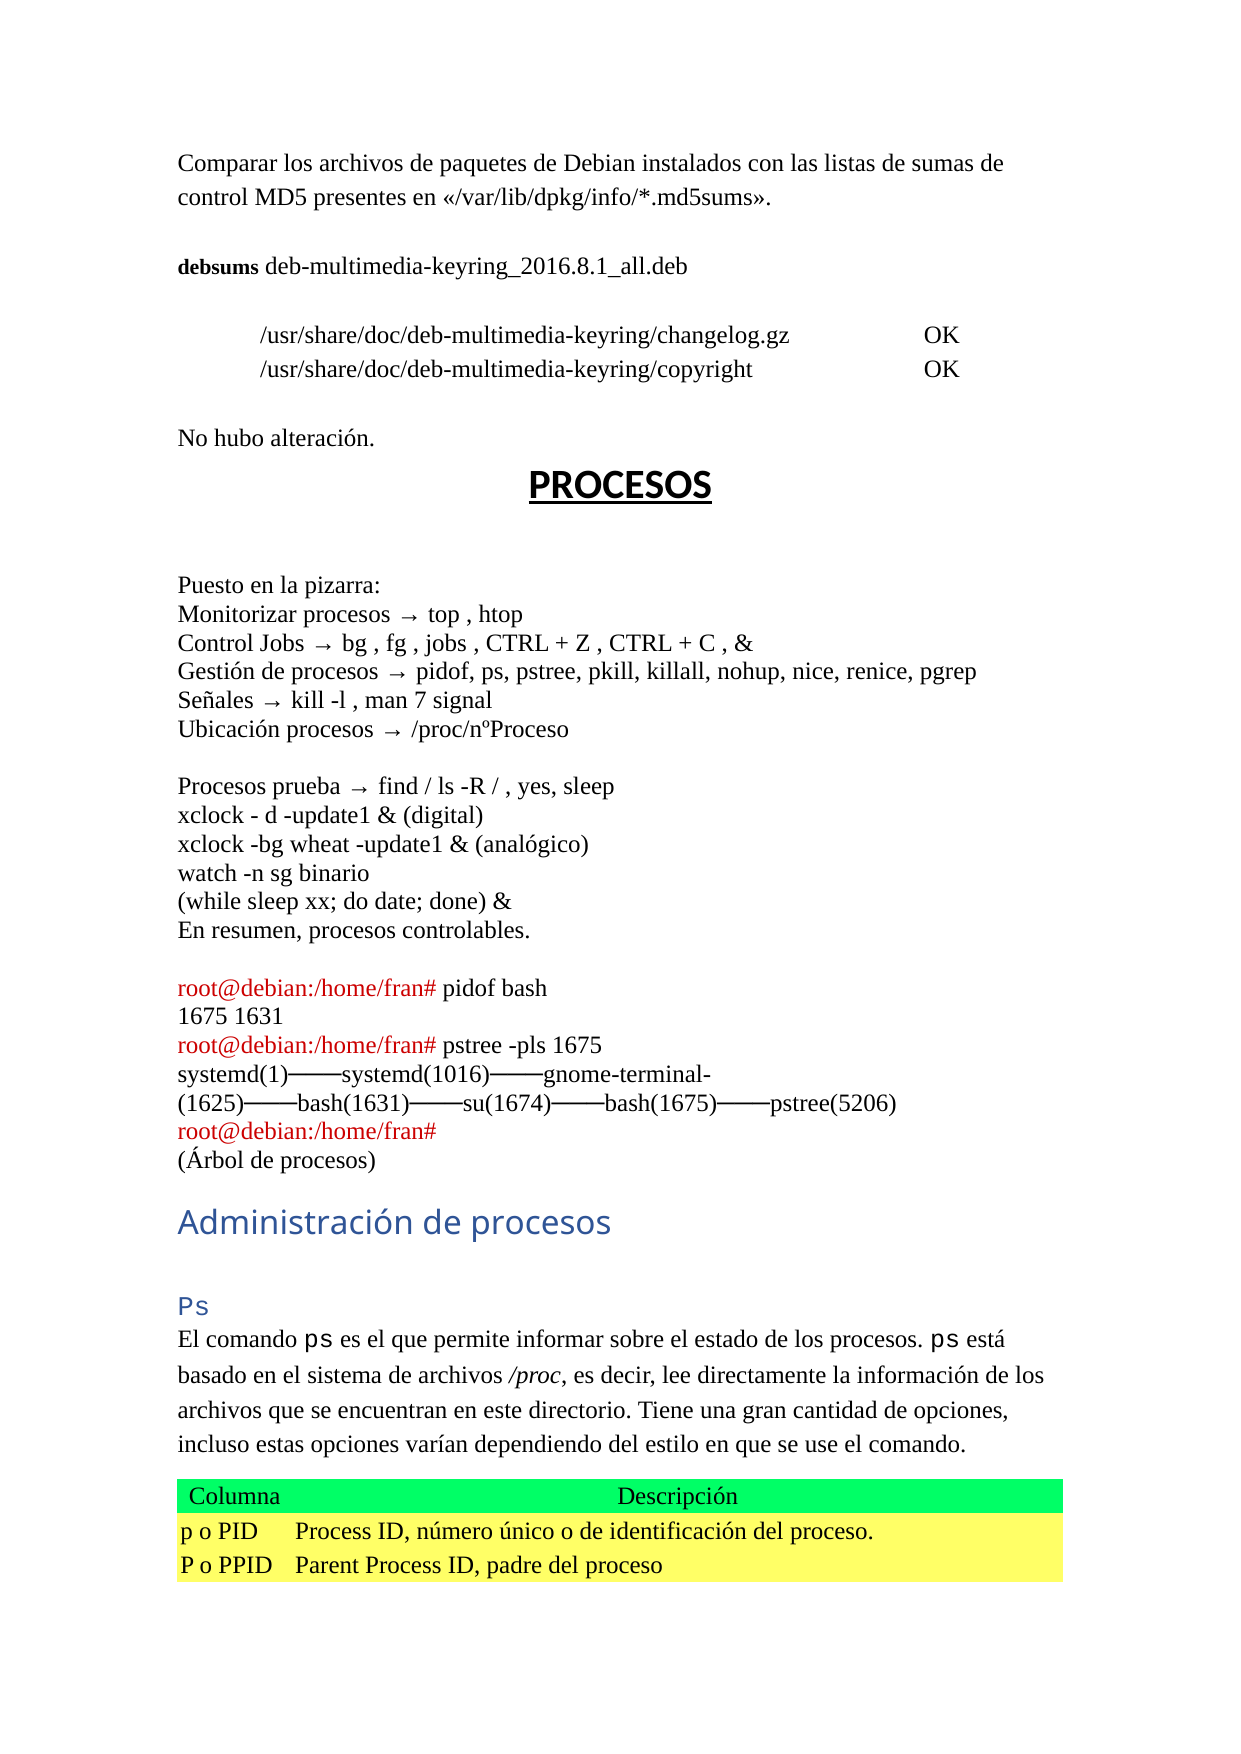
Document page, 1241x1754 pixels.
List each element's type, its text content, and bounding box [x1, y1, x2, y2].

text /usr/share/doc/deb-multimedia-keyring/changelog.gz OK [260, 320, 1063, 349]
text El comando ps es el que permite informar sobre el estado de los procesos. ps está basado en el sistema de archivos /proc, es decir, lee directamente la información de los archivos que se encuentran en este directorio. Tiene una gran cantidad de opciones, incluso estas opciones varían dependiendo del estilo en que se use el comando. [177, 1324, 1063, 1458]
subtitle Administración de procesos [177, 1199, 1063, 1244]
text (while sleep xx; do date; done) & [177, 886, 1063, 915]
text systemd(1)───systemd(1016)───gnome-terminal-(1625)───bash(1631)───su(1674)───bash(1675)───pstree(5206) [177, 1059, 1063, 1116]
text xclock - d -update1 & (digital) [177, 800, 1063, 829]
text Puesto en la pizarra: [177, 570, 1063, 599]
text En resumen, procesos controlables. [177, 915, 1063, 944]
text root@debian:/home/fran# pidof bash [177, 973, 1063, 1001]
table_header Descripción [292, 1479, 1063, 1513]
subtitle Ps [177, 1293, 1063, 1324]
table_header Columna [177, 1479, 292, 1513]
text (Árbol de procesos) [177, 1145, 1063, 1174]
text 1675 1631 [177, 1001, 1063, 1030]
text debsums deb-multimedia-keyring_2016.8.1_all.deb [177, 251, 1063, 280]
text watch -n sg binario [177, 858, 1063, 886]
table_cell P o PPID [177, 1548, 292, 1582]
text root@debian:/home/fran# pstree -pls 1675 [177, 1030, 1063, 1059]
text root@debian:/home/fran# [177, 1116, 1063, 1145]
text Comparar los archivos de paquetes de Debian instalados con las listas de sumas de control MD5 presentes en «/var/lib/dpkg/info/*.md5sums». [177, 148, 1063, 211]
text Procesos prueba → find / ls -R / , yes, sleep [177, 771, 1063, 800]
text Señales → kill -l , man 7 signal [177, 685, 1063, 714]
text Gestión de procesos → pidof, ps, pstree, pkill, killall, nohup, nice, renice, pgrep [177, 656, 1063, 685]
text Monitorizar procesos → top , htop [177, 599, 1063, 628]
table_cell Process ID, número único o de identificación del proceso. [292, 1513, 1063, 1548]
text Control Jobs → bg , fg , jobs , CTRL + Z , CTRL + C , & [177, 628, 1063, 656]
text No hubo alteración. [177, 423, 1063, 452]
text /usr/share/doc/deb-multimedia-keyring/copyright OK [260, 354, 1063, 383]
table_cell p o PID [177, 1513, 292, 1548]
text xclock -bg wheat -update1 & (analógico) [177, 829, 1063, 858]
text PROCESOS [177, 458, 1063, 509]
text Ubicación procesos → /proc/nºProceso [177, 714, 1063, 743]
table_cell Parent Process ID, padre del proceso [292, 1548, 1063, 1582]
